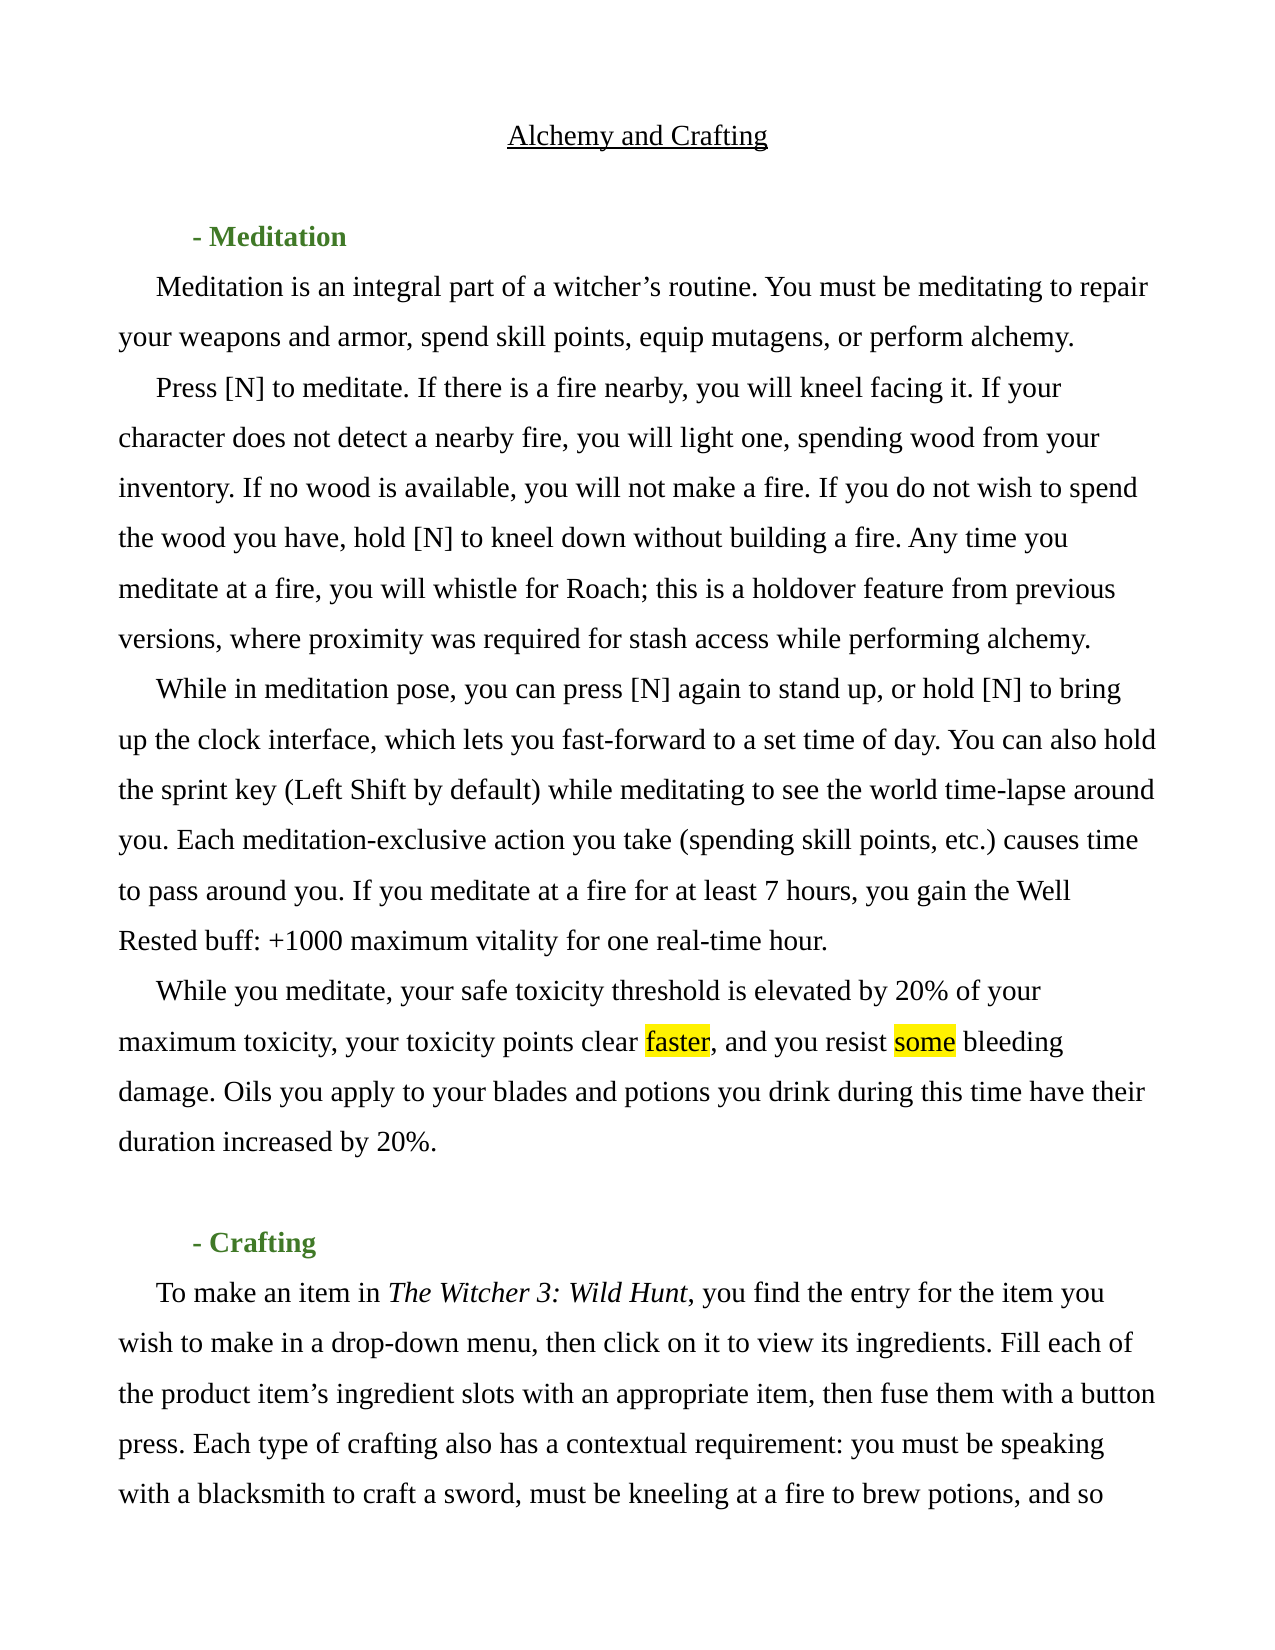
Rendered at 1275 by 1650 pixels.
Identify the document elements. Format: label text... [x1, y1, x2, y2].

text Press [N] to meditate. If there is a fire nearby, you will kneel facing it. If your character does not detect a nearby fire, you will light one, spending wood from your inventory. If no wood is available, you will not make a fire. If you do not wish to spend the wood you have, hold [N] to kneel down without building a fire. Any time you meditate at a fire, you will whistle for Roach; this is a holdover feature from previous versions, where proximity was required for stash access while performing alchemy. [118, 370, 1157, 655]
text Meditation is an integral part of a witcher’s routine. You must be meditating to repair your weapons and armor, spend skill points, equip mutagens, or perform alchemy. [118, 269, 1157, 353]
text Alchemy and Crafting [118, 118, 1157, 152]
text To make an item in The Witcher 3: Wild Hunt, you find the entry for the item you wish to make in a drop-down menu, then click on it to view its ingredients. Fill each of the product item’s ingredient slots with an appropriate item, then fuse them with a button press. Each type of crafting also has a contextual requirement: you must be speaking with a blacksmith to craft a sword, must be kneeling at a fire to brew potions, and so [118, 1275, 1157, 1510]
text While in meditation pose, you can press [N] again to stand up, or hold [N] to bring up the clock interface, which lets you fast-forward to a set time of day. You can also hold the sprint key (Left Shift by default) while meditating to see the world time-lapse around you. Each meditation-exclusive action you take (spending skill points, etc.) causes time to pass around you. If you meditate at a fire for at least 7 hours, you gain the Well Rested buff: +1000 maximum vitality for one real-time hour. [118, 672, 1157, 957]
text - Crafting [118, 1225, 1157, 1258]
text While you meditate, your safe toxicity threshold is elevated by 20% of your maximum toxicity, your toxicity points clear faster, and you resist some bleeding damage. Oils you apply to your blades and potions you drink during this time have their duration increased by 20%. [118, 973, 1157, 1158]
text - Meditation [118, 219, 1157, 252]
